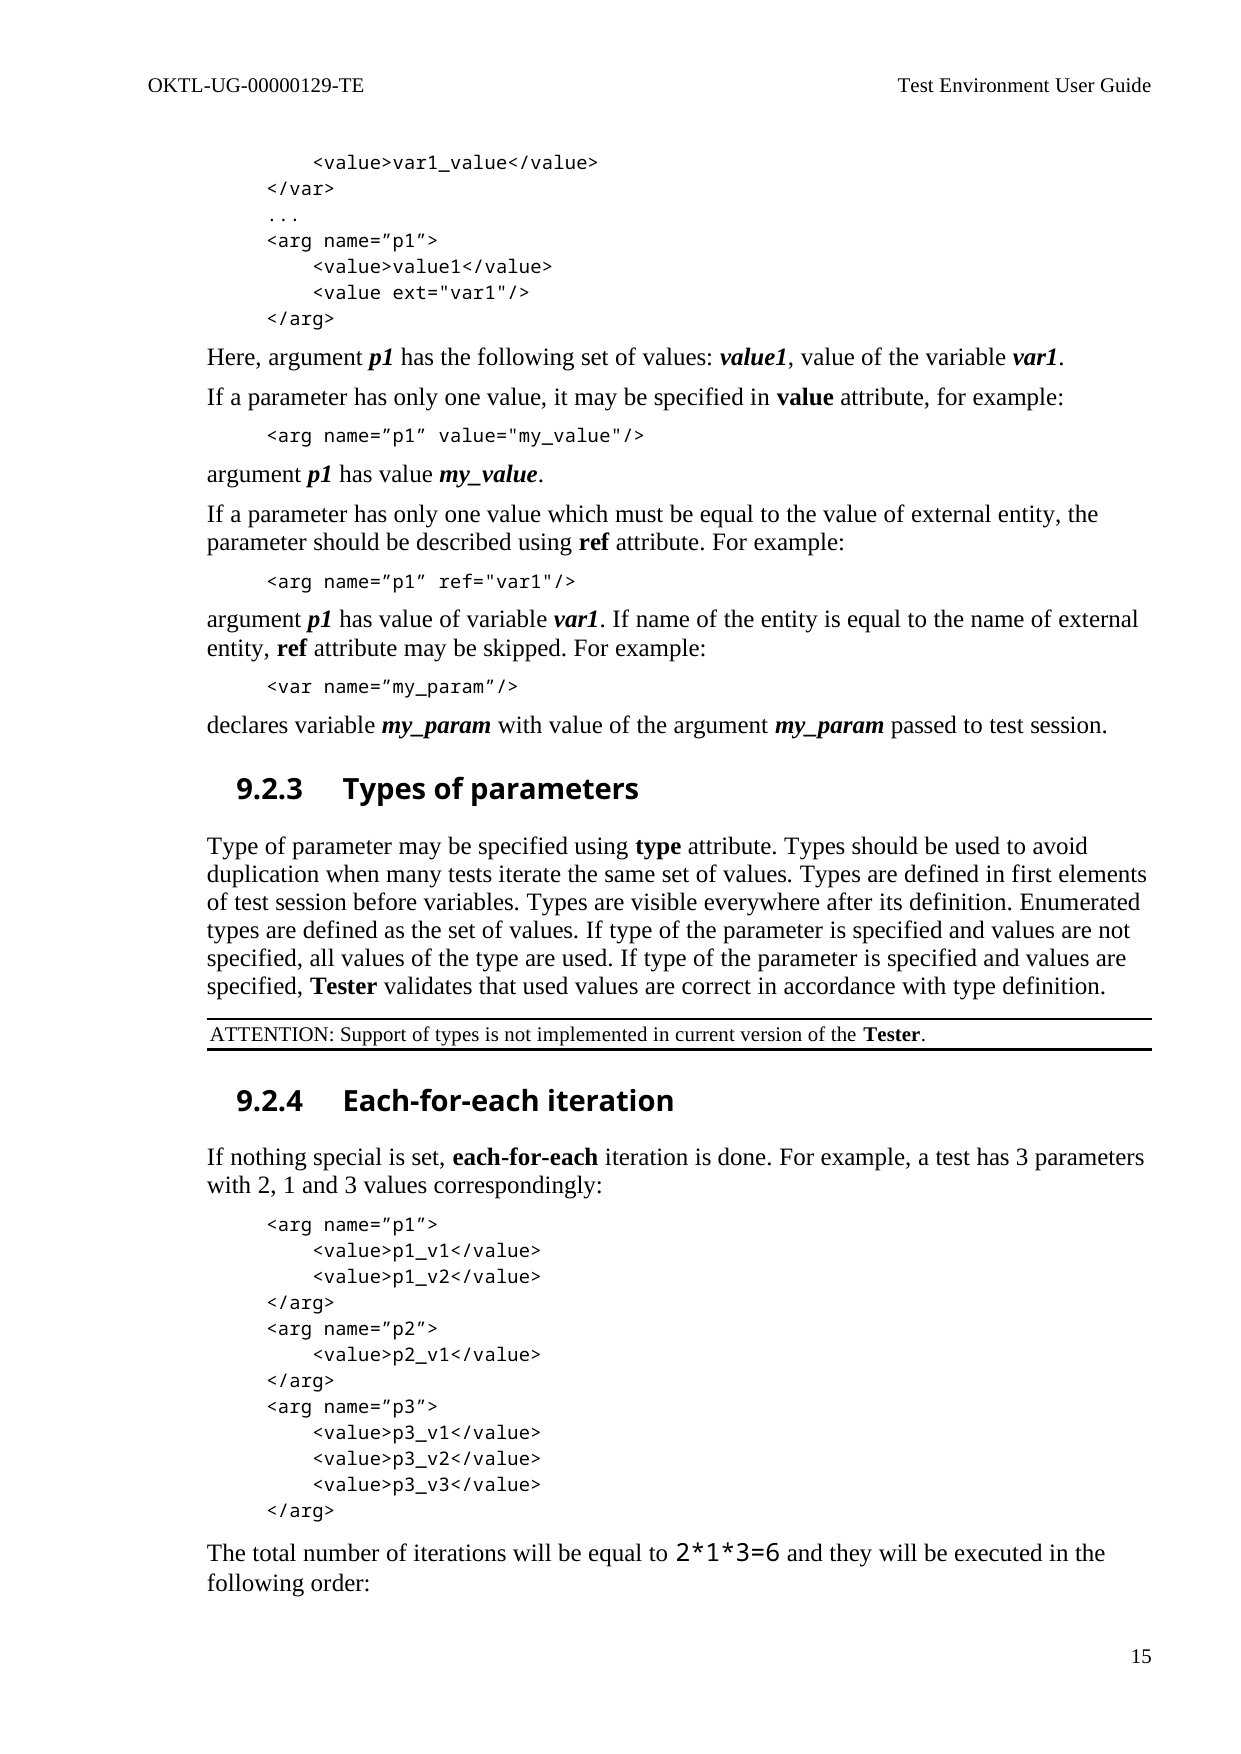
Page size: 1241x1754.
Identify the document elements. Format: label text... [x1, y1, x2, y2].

text </arg> [266, 1367, 1152, 1393]
text argument p1 has value my_value. [207, 460, 1152, 488]
text If a parameter has only one value which must be equal to the value of external entity, the parameter should be described using ref attribute. For example: [207, 500, 1152, 556]
text </var> [266, 174, 1152, 201]
text <value>p3_v3</value> [266, 1471, 1152, 1497]
text declares variable my_param with value of the argument my_param passed to test session. [207, 711, 1152, 739]
text <arg name=”p1”> [266, 227, 1152, 253]
text Attention: Support of types is not implemented in current version of the Tester. [207, 1020, 1152, 1048]
subtitle Each-for-each iteration [236, 1080, 1152, 1119]
text </arg> [266, 1497, 1152, 1523]
text <var name=”my_param”/> [266, 673, 1152, 699]
text <value>p2_v1</value> [266, 1341, 1152, 1367]
text <arg name=”p1” value="my_value"/> [266, 422, 1152, 448]
text Here, argument p1 has the following set of values: value1, value of the variable var1. [207, 343, 1152, 371]
text The total number of iterations will be equal to 2*1*3=6 and they will be executed in the following order: [207, 1535, 1152, 1597]
text <arg name=”p3”> [266, 1393, 1152, 1419]
text ... [266, 201, 1152, 227]
text <arg name=”p2”> [266, 1315, 1152, 1341]
text argument p1 has value of variable var1. If name of the entity is equal to the name of external entity, ref attribute may be skipped. For example: [207, 605, 1152, 661]
text <arg name=”p1”> [266, 1211, 1152, 1237]
text <value ext="var1"/> [266, 279, 1152, 305]
text If nothing special is set, each-for-each iteration is done. For example, a test has 3 parameters with 2, 1 and 3 values correspondingly: [207, 1143, 1152, 1199]
text <value>p3_v2</value> [266, 1445, 1152, 1471]
text If a parameter has only one value, it may be specified in value attribute, for example: [207, 382, 1152, 410]
text </arg> [266, 305, 1152, 331]
text <value>p3_v1</value> [266, 1419, 1152, 1445]
subtitle Types of parameters [236, 768, 1152, 808]
text <value>var1_value</value> [266, 148, 1152, 174]
text <arg name=”p1” ref="var1"/> [266, 568, 1152, 594]
text <value>value1</value> [266, 253, 1152, 279]
text <value>p1_v1</value> [266, 1237, 1152, 1263]
text </arg> [266, 1289, 1152, 1315]
text Type of parameter may be specified using type attribute. Types should be used to avoid duplication when many tests iterate the same set of values. Types are defined in first elements of test session before variables. Types are visible everywhere after its definition. Enumerated types are defined as the set of values. If type of the parameter is specified and values are not specified, all values of the type are used. If type of the parameter is specified and values are specified, Tester validates that used values are correct in accordance with type definition. [207, 832, 1152, 1000]
text <value>p1_v2</value> [266, 1263, 1152, 1289]
